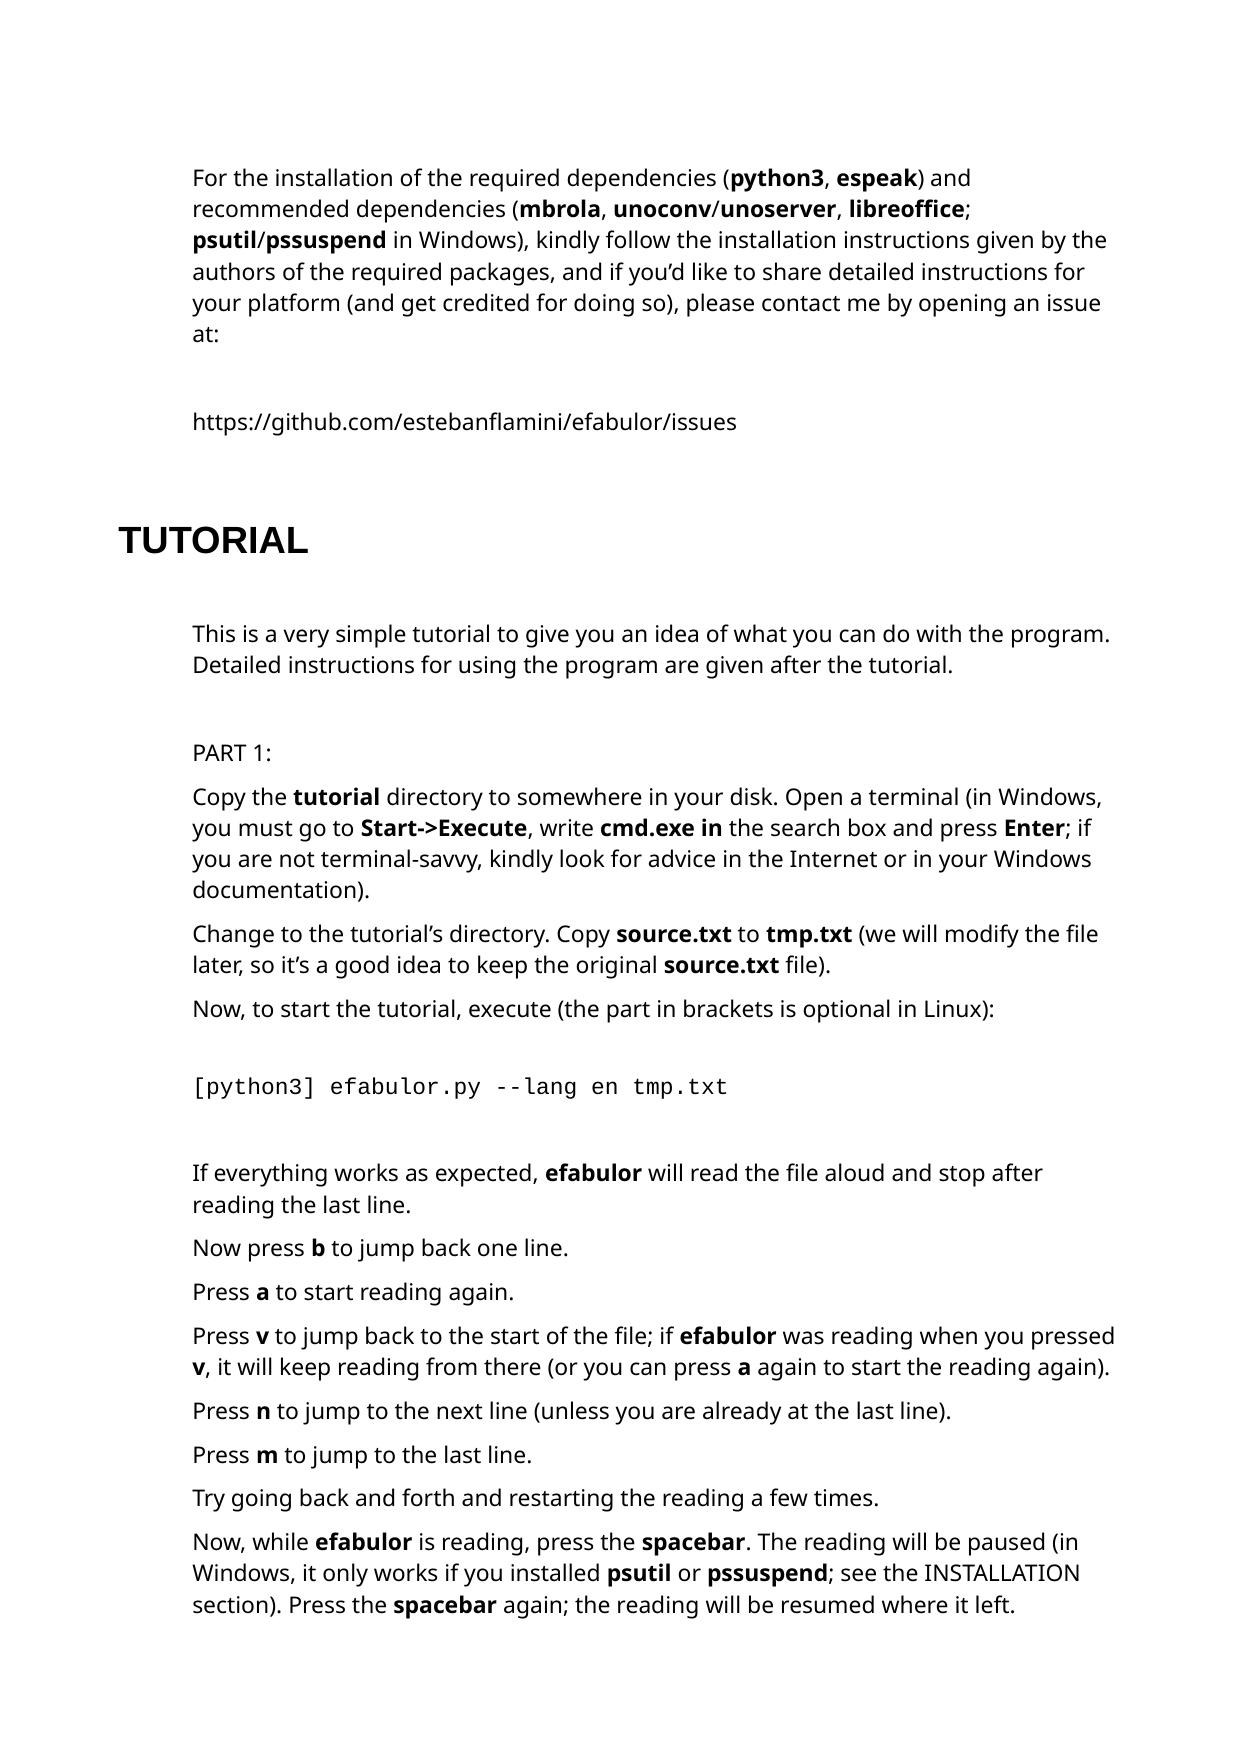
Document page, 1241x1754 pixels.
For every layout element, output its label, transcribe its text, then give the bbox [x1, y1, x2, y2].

text Press n to jump to the next line (unless you are already at the last line). [192, 1395, 1122, 1426]
text Change to the tutorial’s directory. Copy source.txt to tmp.txt (we will modify the file later, so it’s a good idea to keep the original source.txt file). [192, 918, 1122, 981]
text Now press b to jump back one line. [192, 1232, 1122, 1264]
text https://github.com/estebanflamini/efabulor/issues [192, 406, 1122, 437]
text Copy the tutorial directory to somewhere in your disk. Open a terminal (in Windows, you must go to Start->Execute, write cmd.exe in the search box and press Enter; if you are not terminal-savvy, kindly look for advice in the Internet or in your Windows documentation). [192, 781, 1122, 906]
text Press v to jump back to the start of the file; if efabulor was reading when you pressed v, it will keep reading from there (or you can press a again to start the reading again). [192, 1320, 1122, 1382]
text If everything works as expected, efabulor will read the file aloud and stop after reading the last line. [192, 1157, 1122, 1220]
text For the installation of the required dependencies (python3, espeak) and recommended dependencies (mbrola, unoconv/unoserver, libreoffice; psutil/pssuspend in Windows), kindly follow the installation instructions given by the authors of the required packages, and if you’d like to share detailed instructions for your platform (and get credited for doing so), please contact me by opening an issue at: [192, 162, 1122, 349]
subtitle TUTORIAL [118, 518, 1122, 562]
text Now, to start the tutorial, execute (the part in brackets is optional in Linux): [192, 993, 1122, 1024]
text Try going back and forth and restarting the reading a few times. [192, 1482, 1122, 1514]
text Now, while efabulor is reading, press the spacebar. The reading will be paused (in Windows, it only works if you installed psutil or pssuspend; see the INSTALLATION section). Press the spacebar again; the reading will be resumed where it left. [192, 1526, 1122, 1620]
text This is a very simple tutorial to give you an idea of what you can do with the program. Detailed instructions for using the program are given after the tutorial. [192, 618, 1122, 681]
text [python3] efabulor.py --lang en tmp.txt [192, 1075, 1122, 1101]
text Press m to jump to the last line. [192, 1439, 1122, 1470]
text PART 1: [192, 737, 1122, 768]
text Press a to start reading again. [192, 1276, 1122, 1307]
